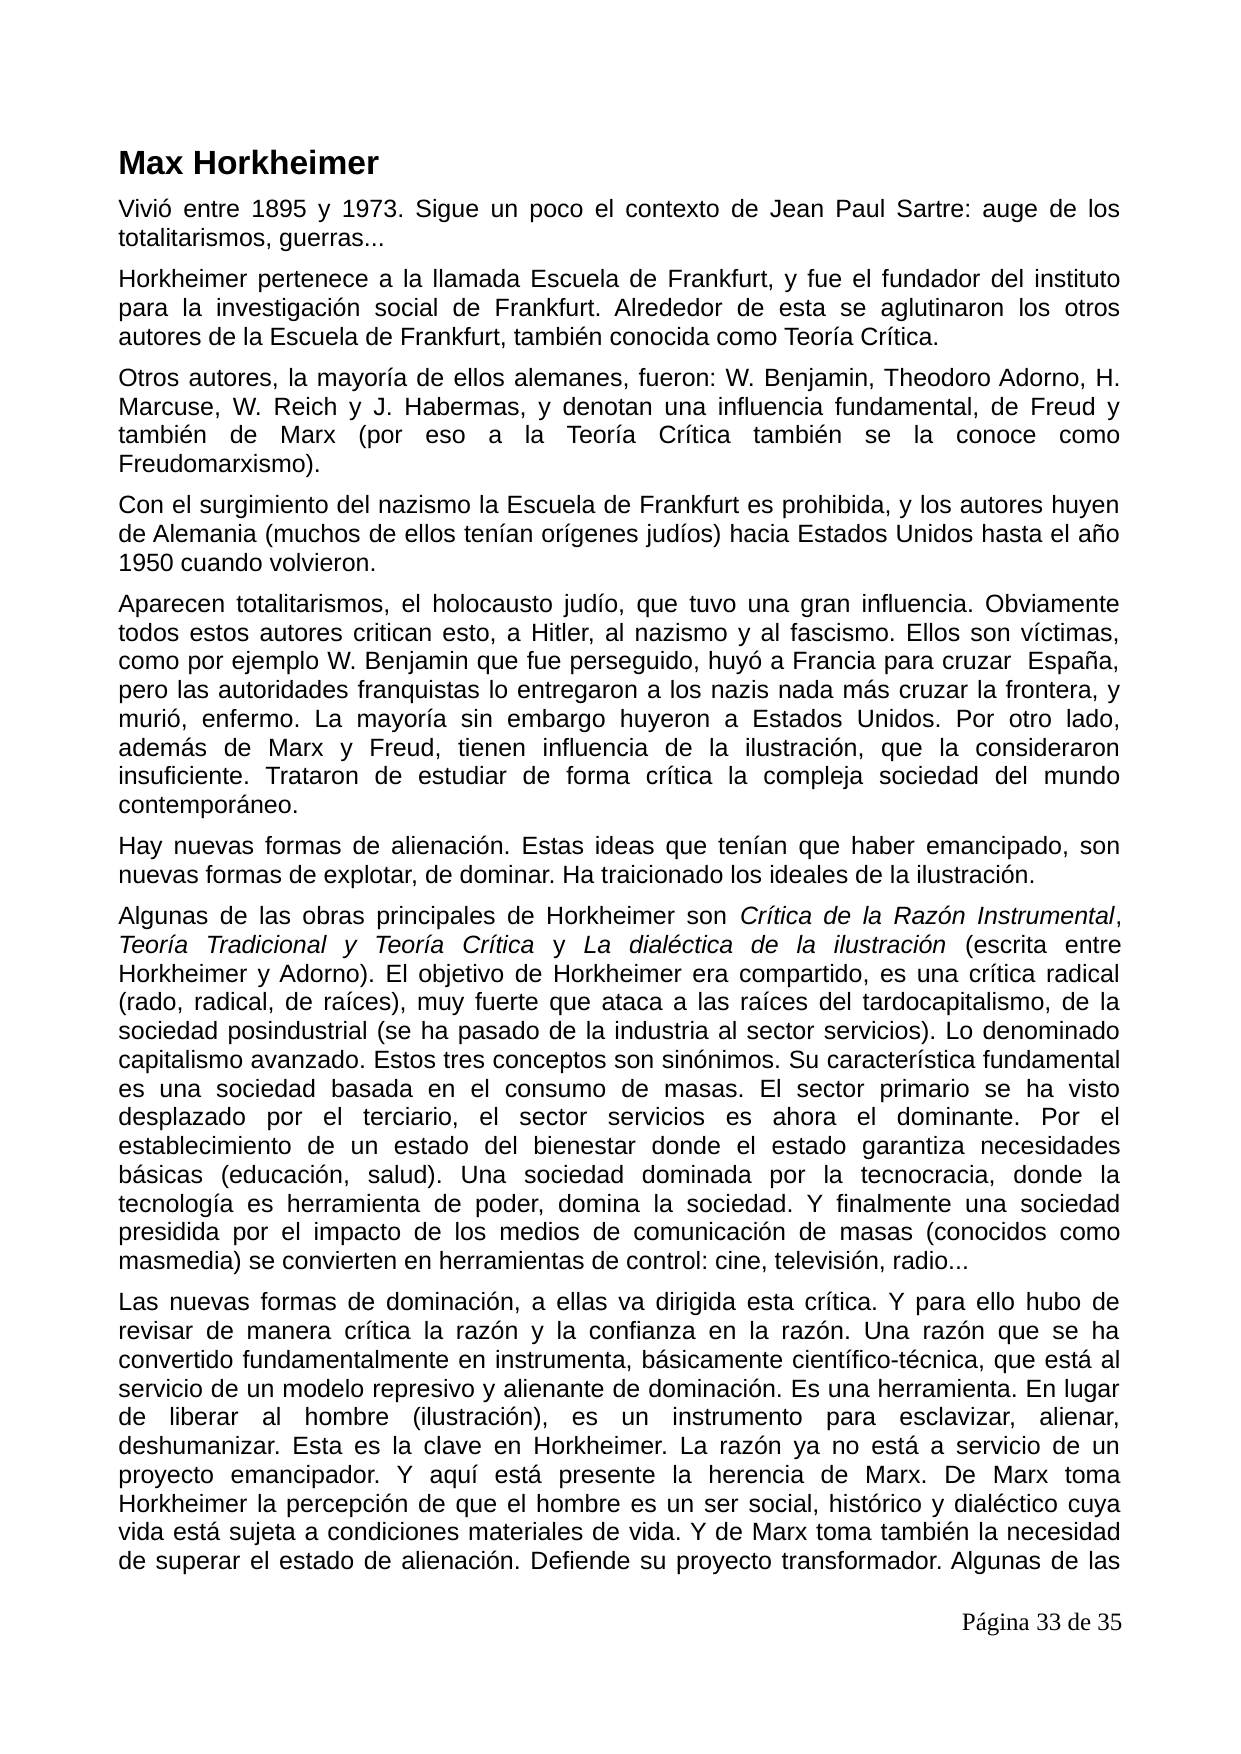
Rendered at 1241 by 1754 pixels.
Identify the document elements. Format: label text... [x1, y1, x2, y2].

text Algunas de las obras principales de Horkheimer son Crítica de la Razón Instrumental, Teoría Tradicional y Teoría Crítica y La dialéctica de la ilustración (escrita entre Horkheimer y Adorno). El objetivo de Horkheimer era compartido, es una crítica radical (rado, radical, de raíces), muy fuerte que ataca a las raíces del tardocapitalismo, de la sociedad posindustrial (se ha pasado de la industria al sector servicios). Lo denominado capitalismo avanzado. Estos tres conceptos son sinónimos. Su característica fundamental es una sociedad basada en el consumo de masas. El sector primario se ha visto desplazado por el terciario, el sector servicios es ahora el dominante. Por el establecimiento de un estado del bienestar donde el estado garantiza necesidades básicas (educación, salud). Una sociedad dominada por la tecnocracia, donde la tecnología es herramienta de poder, domina la sociedad. Y finalmente una sociedad presidida por el impacto de los medios de comunicación de masas (conocidos como masmedia) se convierten en herramientas de control: cine, televisión, radio... [118, 901, 1122, 1275]
text Horkheimer pertenece a la llamada Escuela de Frankfurt, y fue el fundador del instituto para la investigación social de Frankfurt. Alrededor de esta se aglutinaron los otros autores de la Escuela de Frankfurt, también conocida como Teoría Crítica. [118, 264, 1122, 350]
text Aparecen totalitarismos, el holocausto judío, que tuvo una gran influencia. Obviamente todos estos autores critican esto, a Hitler, al nazismo y al fascismo. Ellos son víctimas, como por ejemplo W. Benjamin que fue perseguido, huyó a Francia para cruzar España, pero las autoridades franquistas lo entregaron a los nazis nada más cruzar la frontera, y murió, enfermo. La mayoría sin embargo huyeron a Estados Unidos. Por otro lado, además de Marx y Freud, tienen influencia de la ilustración, que la consideraron insuficiente. Trataron de estudiar de forma crítica la compleja sociedad del mundo contemporáneo. [118, 589, 1122, 819]
text Vivió entre 1895 y 1973. Sigue un poco el contexto de Jean Paul Sartre: auge de los totalitarismos, guerras... [118, 194, 1122, 252]
text Con el surgimiento del nazismo la Escuela de Frankfurt es prohibida, y los autores huyen de Alemania (muchos de ellos tenían orígenes judíos) hacia Estados Unidos hasta el año 1950 cuando volvieron. [118, 490, 1122, 576]
text Hay nuevas formas de alienación. Estas ideas que tenían que haber emancipado, son nuevas formas de explotar, de dominar. Ha traicionado los ideales de la ilustración. [118, 831, 1122, 889]
text Las nuevas formas de dominación, a ellas va dirigida esta crítica. Y para ello hubo de revisar de manera crítica la razón y la confianza en la razón. Una razón que se ha convertido fundamentalmente en instrumenta, básicamente científico-técnica, que está al servicio de un modelo represivo y alienante de dominación. Es una herramienta. En lugar de liberar al hombre (ilustración), es un instrumento para esclavizar, alienar, deshumanizar. Esta es la clave en Horkheimer. La razón ya no está a servicio de un proyecto emancipador. Y aquí está presente la herencia de Marx. De Marx toma Horkheimer la percepción de que el hombre es un ser social, histórico y dialéctico cuya vida está sujeta a condiciones materiales de vida. Y de Marx toma también la necesidad de superar el estado de alienación. Defiende su proyecto transformador. Algunas de las [118, 1287, 1122, 1575]
text Otros autores, la mayoría de ellos alemanes, fueron: W. Benjamin, Theodoro Adorno, H. Marcuse, W. Reich y J. Habermas, y denotan una influencia fundamental, de Freud y también de Marx (por eso a la Teoría Crítica también se la conoce como Freudomarxismo). [118, 363, 1122, 478]
subtitle Max Horkheimer [118, 143, 1122, 182]
